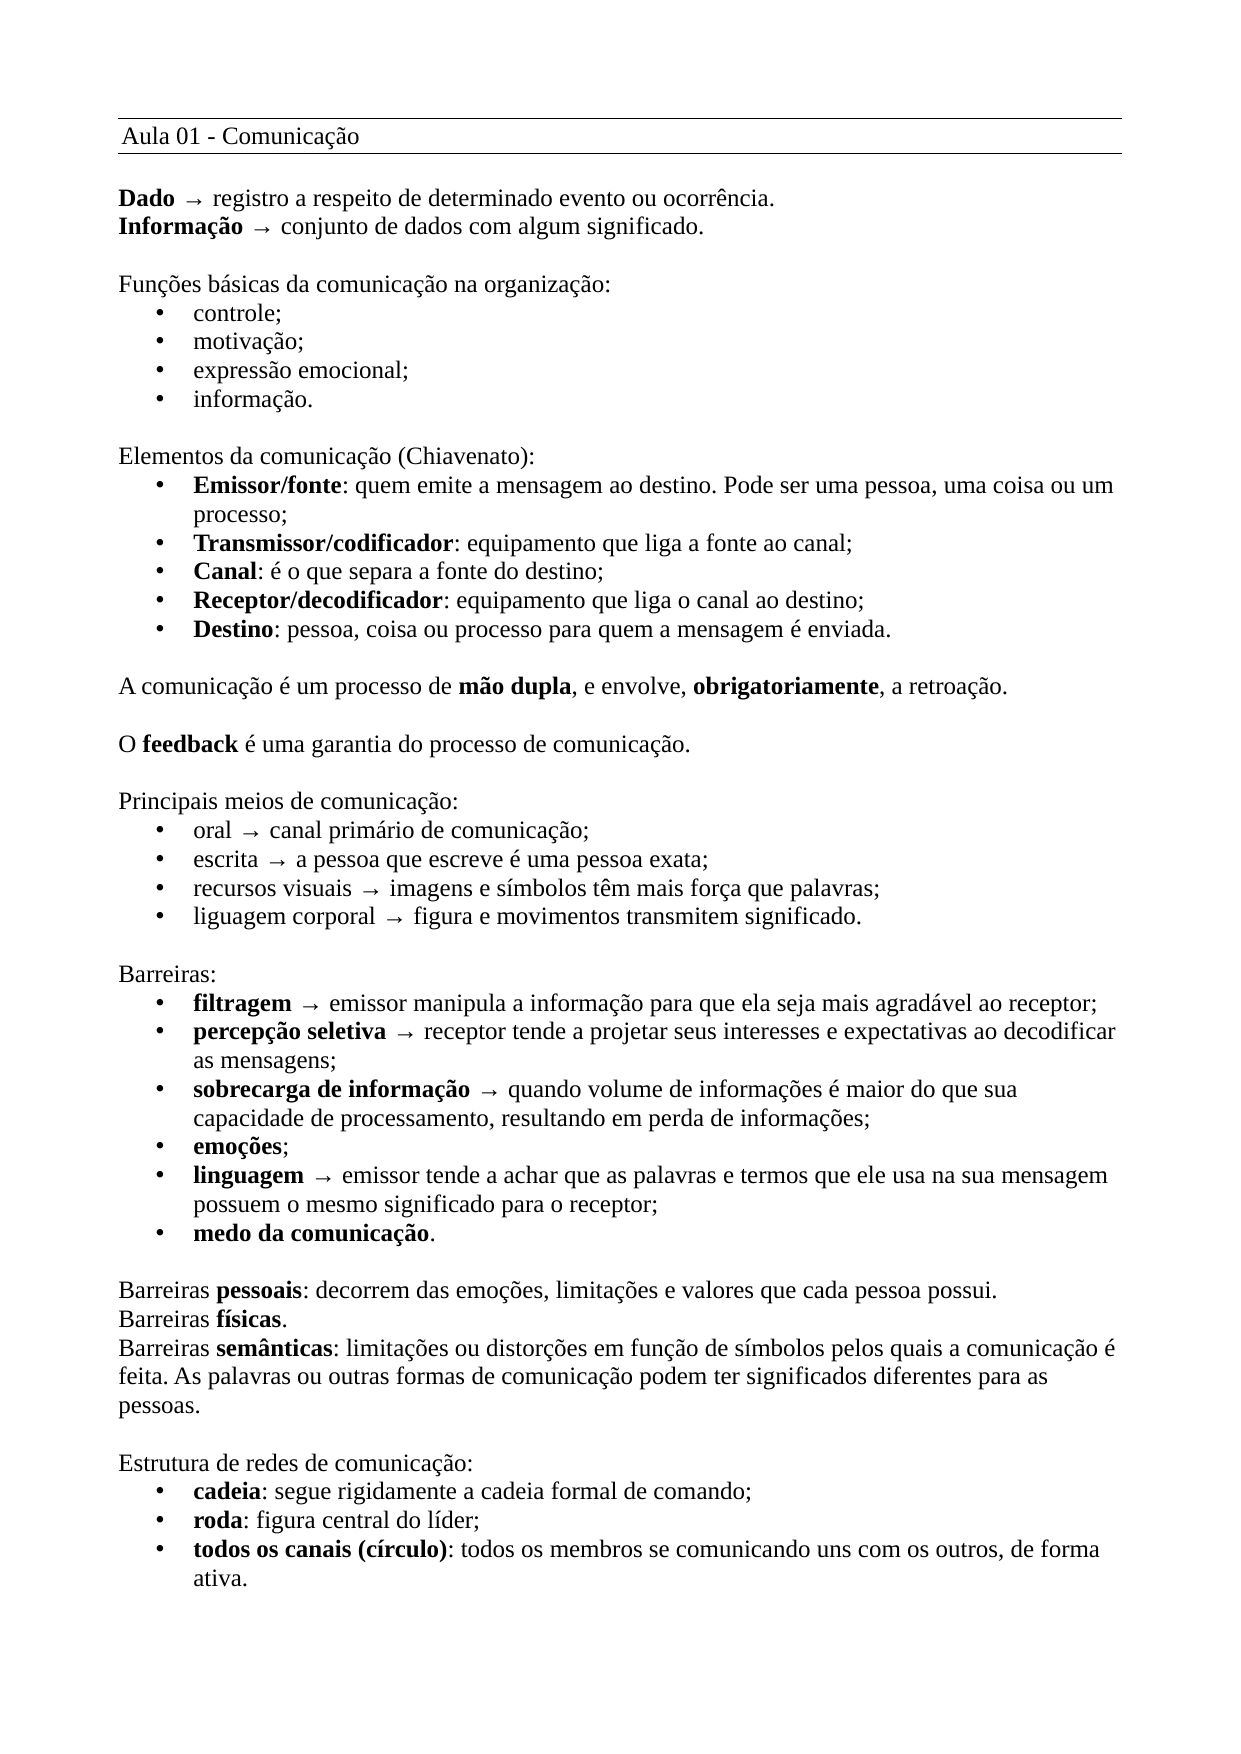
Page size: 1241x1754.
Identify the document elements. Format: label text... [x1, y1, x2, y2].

list linguagem → emissor tende a achar que as palavras e termos que ele usa na sua mensagem possuem o mesmo significado para o receptor; [156, 1160, 1122, 1218]
text Barreiras: [118, 959, 1122, 988]
list motivação; [156, 326, 1122, 355]
list sobrecarga de informação → quando volume de informações é maior do que sua capacidade de processamento, resultando em perda de informações; [156, 1074, 1122, 1131]
text Dado → registro a respeito de determinado evento ou ocorrência. [118, 183, 1122, 211]
list medo da comunicação. [156, 1218, 1122, 1246]
list cadeia: segue rigidamente a cadeia formal de comando; [156, 1476, 1122, 1505]
list roda: figura central do líder; [156, 1505, 1122, 1534]
text Barreiras semânticas: limitações ou distorções em função de símbolos pelos quais a comunicação é feita. As palavras ou outras formas de comunicação podem ter significados diferentes para as pessoas. [118, 1333, 1122, 1419]
list percepção seletiva → receptor tende a projetar seus interesses e expectativas ao decodificar as mensagens; [156, 1016, 1122, 1074]
text Principais meios de comunicação: [118, 786, 1122, 815]
list todos os canais (círculo): todos os membros se comunicando uns com os outros, de forma ativa. [156, 1534, 1122, 1591]
list emoções; [156, 1131, 1122, 1160]
text Funções básicas da comunicação na organização: [118, 269, 1122, 298]
text Barreiras pessoais: decorrem das emoções, limitações e valores que cada pessoa possui. [118, 1275, 1122, 1304]
list oral → canal primário de comunicação; [156, 815, 1122, 844]
text Informação → conjunto de dados com algum significado. [118, 211, 1122, 240]
text Elementos da comunicação (Chiavenato): [118, 441, 1122, 470]
list Canal: é o que separa a fonte do destino; [156, 556, 1122, 585]
list controle; [156, 298, 1122, 326]
list recursos visuais → imagens e símbolos têm mais força que palavras; [156, 873, 1122, 901]
text A comunicação é um processo de mão dupla, e envolve, obrigatoriamente, a retroação. [118, 671, 1122, 700]
list informação. [156, 384, 1122, 413]
list Transmissor/codificador: equipamento que liga a fonte ao canal; [156, 528, 1122, 556]
list Destino: pessoa, coisa ou processo para quem a mensagem é enviada. [156, 614, 1122, 643]
list filtragem → emissor manipula a informação para que ela seja mais agradável ao receptor; [156, 988, 1122, 1016]
list Emissor/fonte: quem emite a mensagem ao destino. Pode ser uma pessoa, uma coisa ou um processo; [156, 470, 1122, 528]
list Receptor/decodificador: equipamento que liga o canal ao destino; [156, 585, 1122, 614]
list expressão emocional; [156, 355, 1122, 384]
text O feedback é uma garantia do processo de comunicação. [118, 729, 1122, 758]
text Estrutura de redes de comunicação: [118, 1448, 1122, 1476]
list liguagem corporal → figura e movimentos transmitem significado. [156, 901, 1122, 930]
text Barreiras físicas. [118, 1304, 1122, 1333]
list escrita → a pessoa que escreve é uma pessoa exata; [156, 844, 1122, 873]
